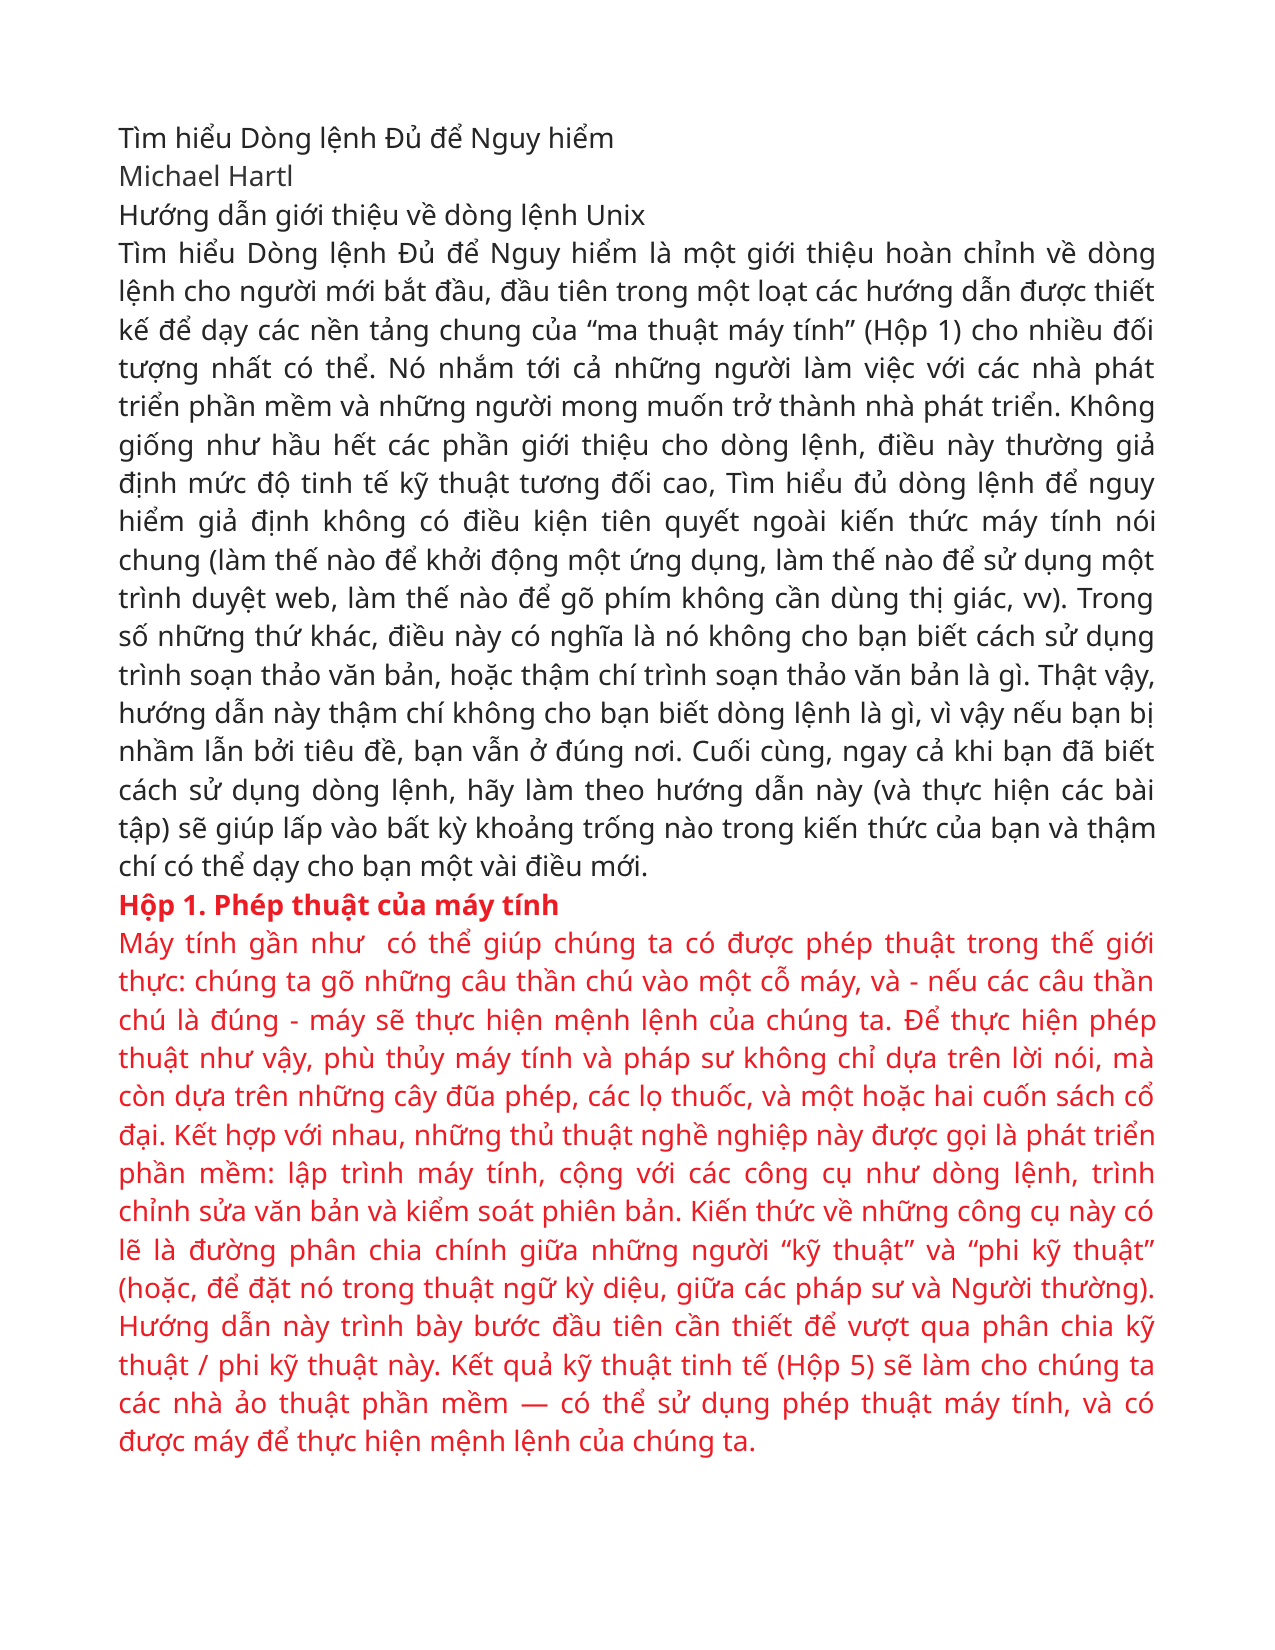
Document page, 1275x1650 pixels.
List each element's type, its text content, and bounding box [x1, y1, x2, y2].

text Máy tính gần như có thể giúp chúng ta có được phép thuật trong thế giới thực: chúng ta gõ những câu thần chú vào một cỗ máy, và - nếu các câu thần chú là đúng - máy sẽ thực hiện mệnh lệnh của chúng ta. Để thực hiện phép thuật như vậy, phù thủy máy tính và pháp sư không chỉ dựa trên lời nói, mà còn dựa trên những cây đũa phép, các lọ thuốc, và một hoặc hai cuốn sách cổ đại. Kết hợp với nhau, những thủ thuật nghề nghiệp này được gọi là phát triển phần mềm: lập trình máy tính, cộng với các công cụ như dòng lệnh, trình chỉnh sửa văn bản và kiểm soát phiên bản. Kiến thức về những công cụ này có lẽ là đường phân chia chính giữa những người “kỹ thuật” và “phi kỹ thuật” (hoặc, để đặt nó trong thuật ngữ kỳ diệu, giữa các pháp sư và Người thường). Hướng dẫn này trình bày bước đầu tiên cần thiết để vượt qua phân chia kỹ thuật / phi kỹ thuật này. Kết quả kỹ thuật tinh tế (Hộp 5) sẽ làm cho chúng ta các nhà ảo thuật phần mềm — có thể sử dụng phép thuật máy tính, và có được máy để thực hiện mệnh lệnh của chúng ta. [118, 923, 1157, 1460]
text Tìm hiểu Dòng lệnh Đủ để Nguy hiểm [118, 118, 1157, 156]
text Hộp 1. Phép thuật của máy tính [118, 885, 1157, 923]
text Michael Hartl [118, 156, 1157, 195]
text Tìm hiểu Dòng lệnh Đủ để Nguy hiểm là một giới thiệu hoàn chỉnh về dòng lệnh cho người mới bắt đầu, đầu tiên trong một loạt các hướng dẫn được thiết kế để dạy các nền tảng chung của “ma thuật máy tính” (Hộp 1) cho nhiều đối tượng nhất có thể. Nó nhắm tới cả những người làm việc với các nhà phát triển phần mềm và những người mong muốn trở thành nhà phát triển. Không giống như hầu hết các phần giới thiệu cho dòng lệnh, điều này thường giả định mức độ tinh tế kỹ thuật tương đối cao, Tìm hiểu đủ dòng lệnh để nguy hiểm giả định không có điều kiện tiên quyết ngoài kiến ​​thức máy tính nói chung (làm thế nào để khởi động một ứng dụng, làm thế nào để sử dụng một trình duyệt web, làm thế nào để gõ phím không cần dùng thị giác, vv). Trong số những thứ khác, điều này có nghĩa là nó không cho bạn biết cách sử dụng trình soạn thảo văn bản, hoặc thậm chí trình soạn thảo văn bản là gì. Thật vậy, hướng dẫn này thậm chí không cho bạn biết dòng lệnh là gì, vì vậy nếu bạn bị nhầm lẫn bởi tiêu đề, bạn vẫn ở đúng nơi. Cuối cùng, ngay cả khi bạn đã biết cách sử dụng dòng lệnh, hãy làm theo hướng dẫn này (và thực hiện các bài tập) sẽ giúp lấp vào bất kỳ khoảng trống nào trong kiến ​​thức của bạn và thậm chí có thể dạy cho bạn một vài điều mới. [118, 233, 1157, 885]
text Hướng dẫn giới thiệu về dòng lệnh Unix [118, 195, 1157, 233]
